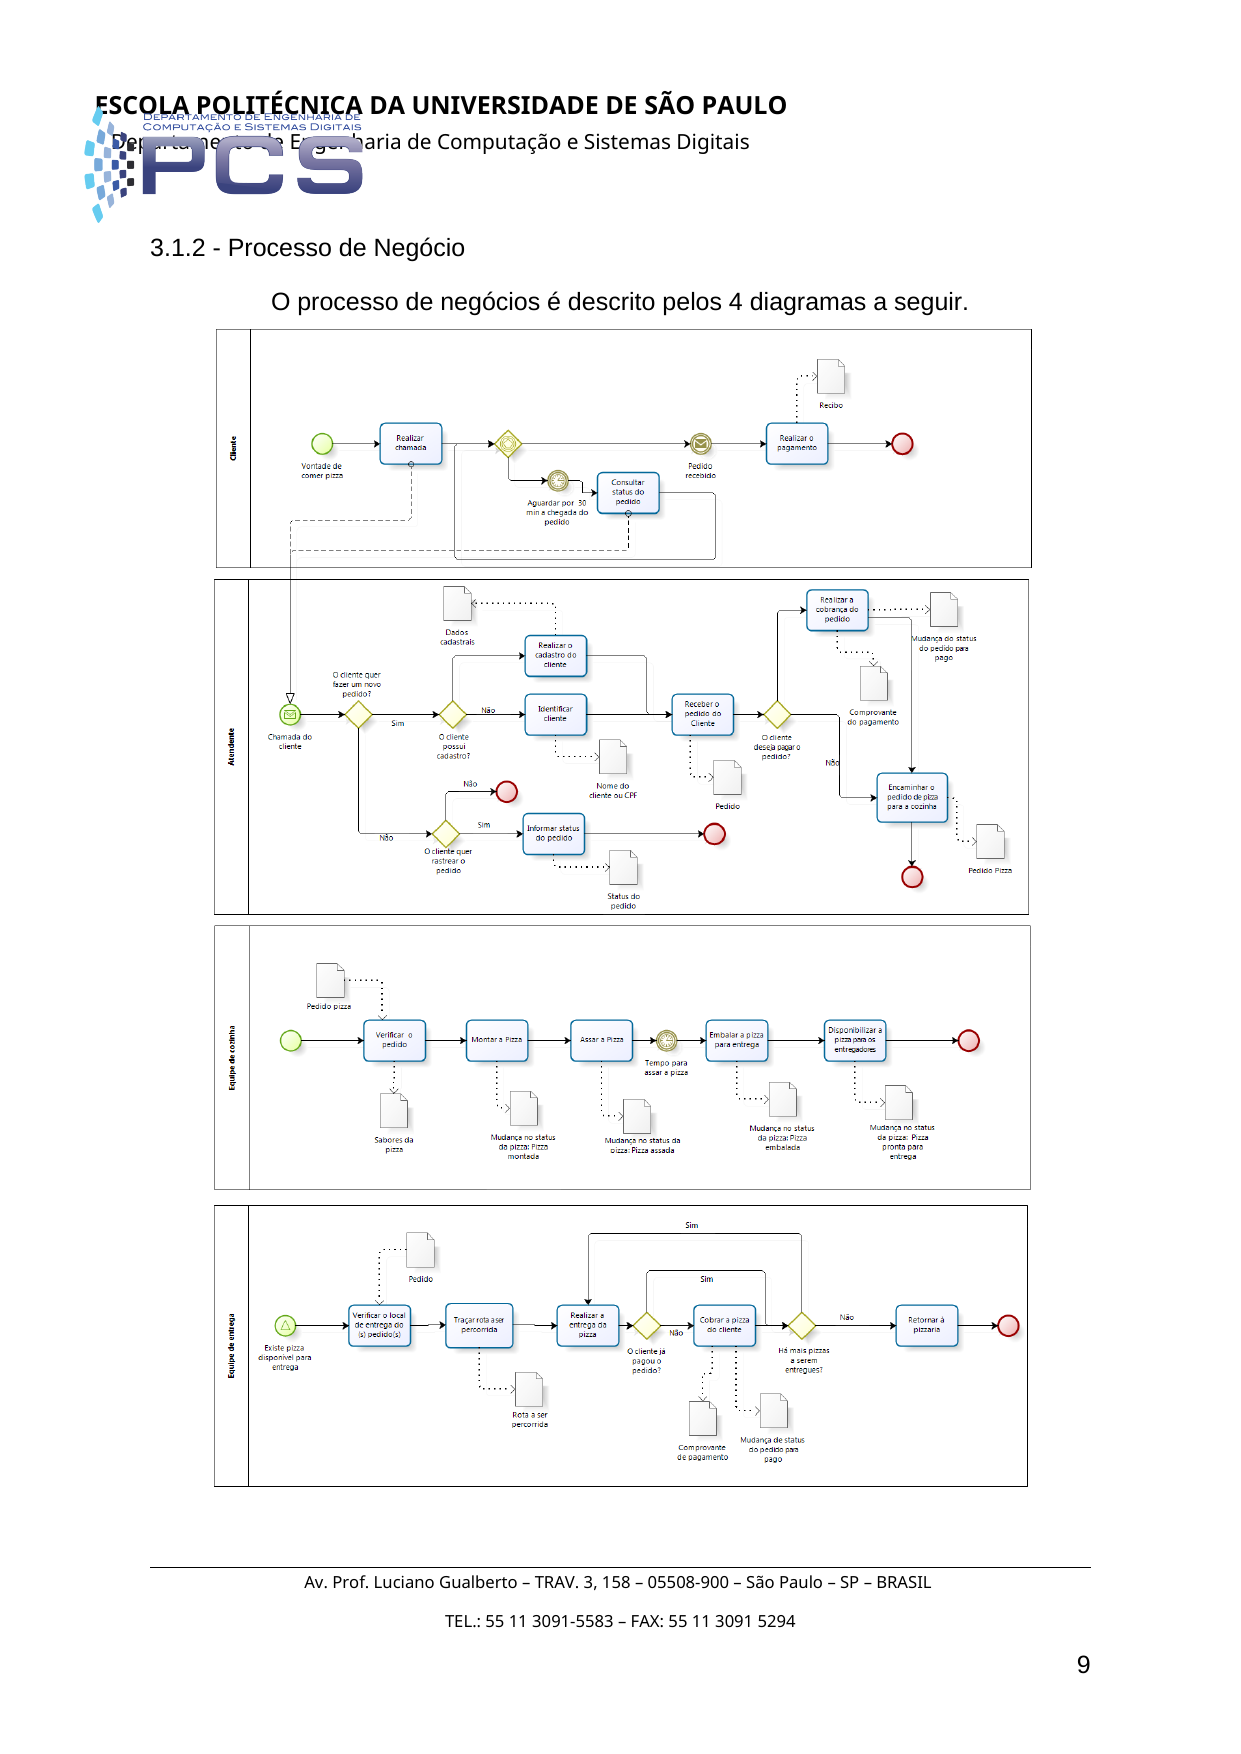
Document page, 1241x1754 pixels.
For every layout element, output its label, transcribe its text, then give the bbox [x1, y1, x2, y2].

text O processo de negócios é descrito pelos 4 diagramas a seguir. [150, 287, 1091, 1488]
subtitle 3.1.2 - Processo de Negócio [150, 233, 1091, 262]
